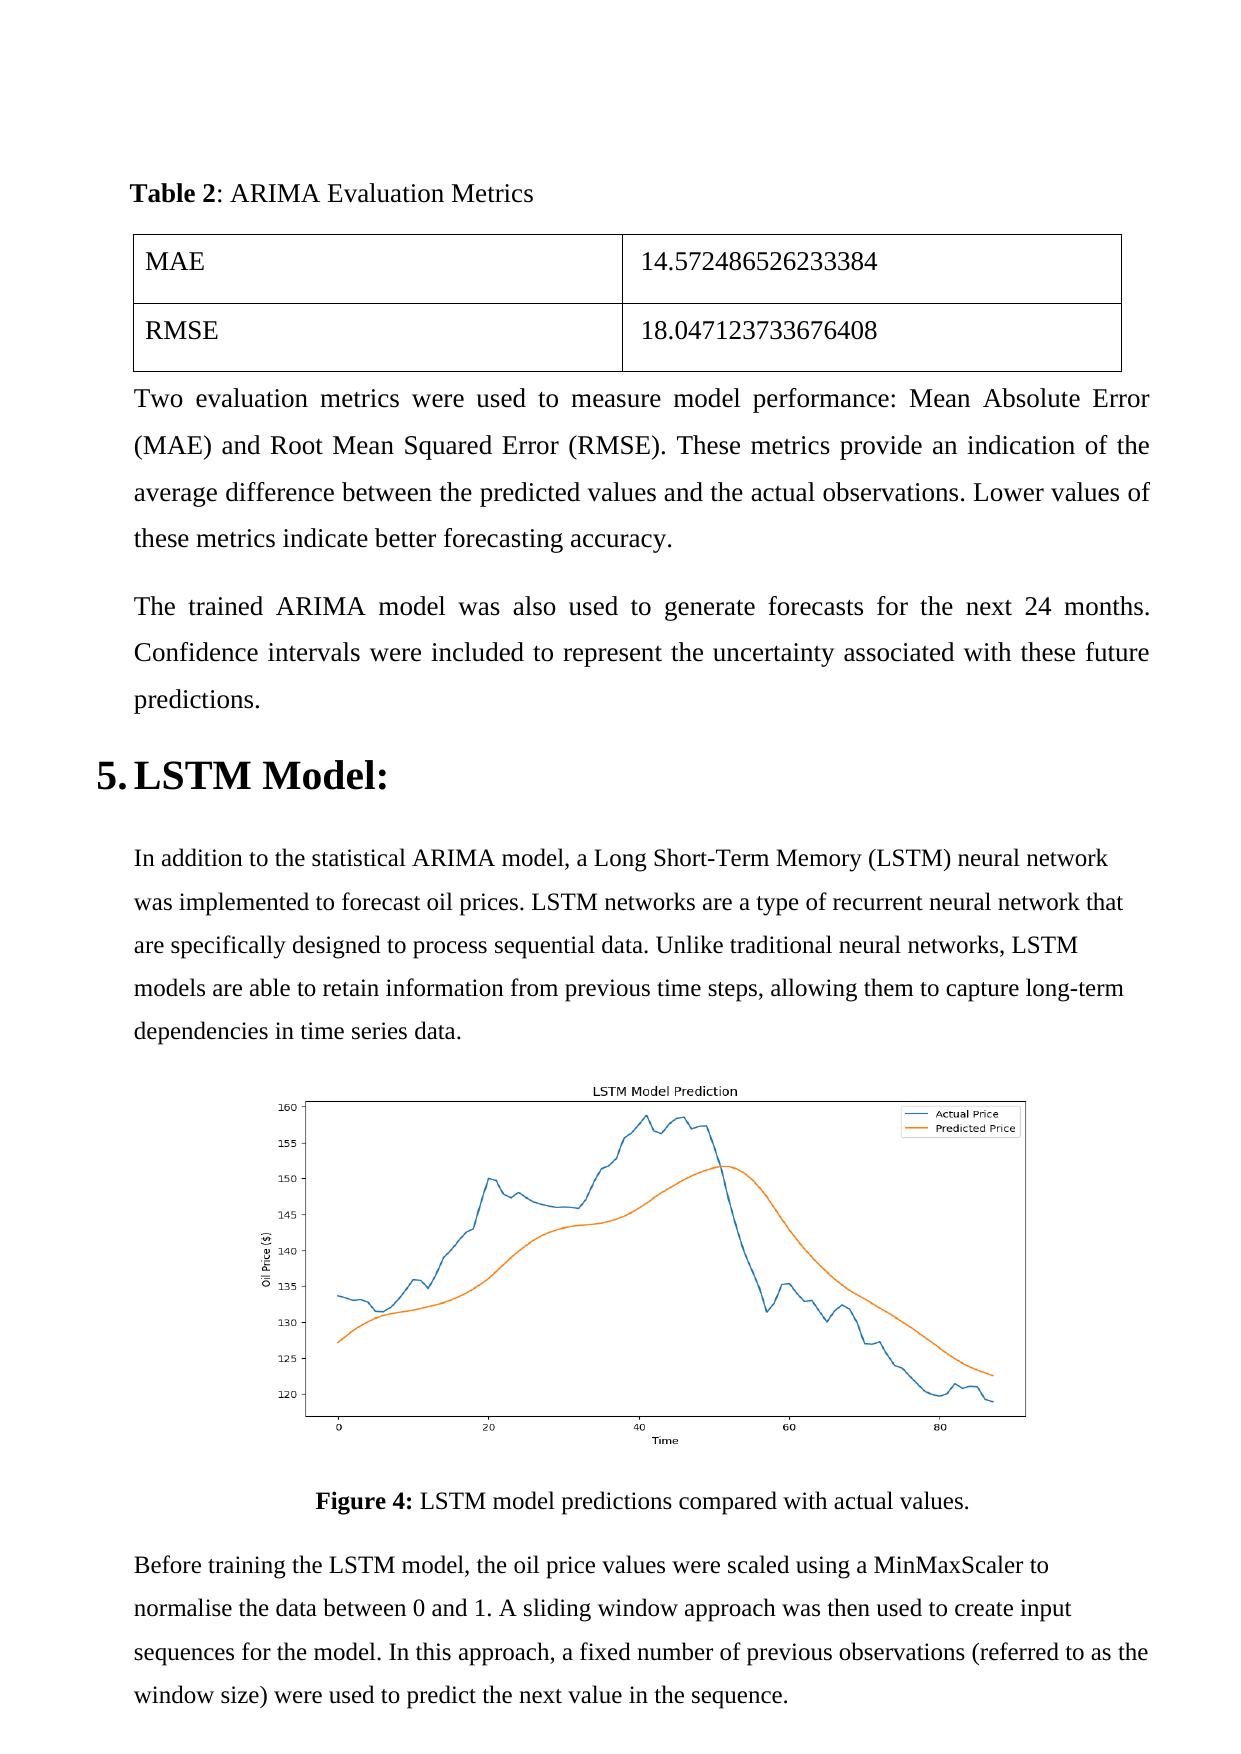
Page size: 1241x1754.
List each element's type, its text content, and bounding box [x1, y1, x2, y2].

text The trained ARIMA model was also used to generate forecasts for the next 24 months. Confidence intervals were included to represent the uncertainty associated with these future predictions. [134, 590, 1152, 714]
text Before training the LSTM model, the oil price values were scaled using a MinMaxScaler to normalise the data between 0 and 1. A sliding window approach was then used to create input sequences for the model. In this approach, a fixed number of previous observations (referred to as the window size) were used to predict the next value in the sequence. [134, 1550, 1152, 1708]
table_header 14.572486526233384 [623, 235, 1121, 302]
list LSTM Model: [96, 751, 1152, 799]
text Two evaluation metrics were used to measure model performance: Mean Absolute Error (MAE) and Root Mean Squared Error (RMSE). These metrics provide an indication of the average difference between the predicted values and the actual observations. Lower values of these metrics indicate better forecasting accuracy. [134, 382, 1152, 553]
table_cell 18.047123733676408 [623, 304, 1121, 371]
table_cell RMSE [134, 304, 622, 371]
table_header MAE [134, 235, 622, 302]
text Figure 4: LSTM model predictions compared with actual values. [134, 1486, 1152, 1515]
text Table 2: ARIMA Evaluation Metrics [89, 177, 1152, 208]
text In addition to the statistical ARIMA model, a Long Short-Term Memory (LSTM) neural network was implemented to forecast oil prices. LSTM networks are a type of recurrent neural network that are specifically designed to process sequential data. Unlike traditional neural networks, LSTM models are able to retain information from previous time steps, allowing them to capture long-term dependencies in time series data. [134, 843, 1152, 1045]
